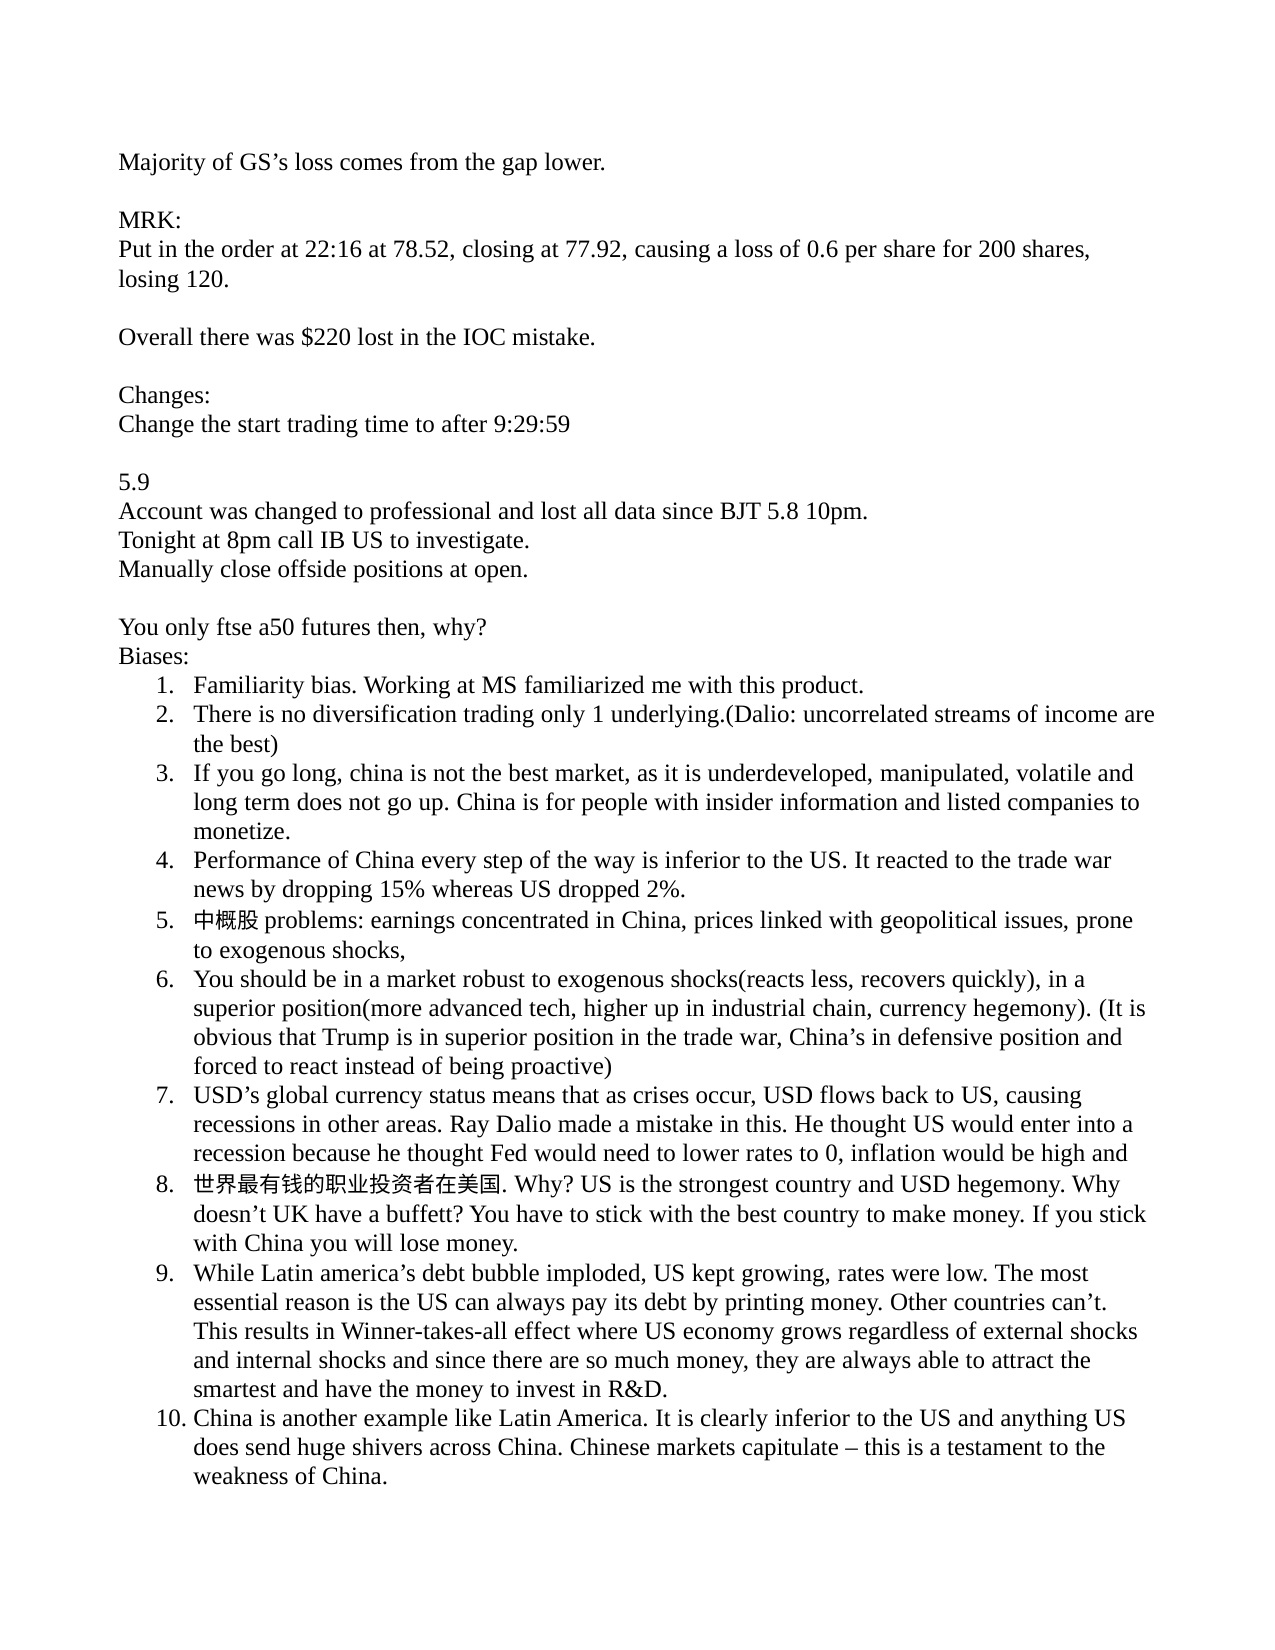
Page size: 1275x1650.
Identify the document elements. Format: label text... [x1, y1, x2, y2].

text Biases: [118, 641, 1157, 670]
text 5.9 [118, 467, 1157, 496]
list Performance of China every step of the way is inferior to the US. It reacted to the trade war news by dropping 15% whereas US dropped 2%. [156, 845, 1157, 903]
text Majority of GS’s loss comes from the gap lower. [118, 147, 1157, 176]
text You only ftse a50 futures then, why? [118, 612, 1157, 641]
list Familiarity bias. Working at MS familiarized me with this product. [156, 670, 1157, 699]
text Changes: [118, 380, 1157, 409]
list 世界最有钱的职业投资者在美国. Why? US is the strongest country and USD hegemony. Why doesn’t UK have a buffett? You have to stick with the best country to make money. If you stick with China you will lose money. [156, 1167, 1157, 1257]
text Put in the order at 22:16 at 78.52, closing at 77.92, causing a loss of 0.6 per share for 200 shares, losing 120. [118, 234, 1157, 292]
text Change the start trading time to after 9:29:59 [118, 409, 1157, 438]
list While Latin america’s debt bubble imploded, US kept growing, rates were low. The most essential reason is the US can always pay its debt by printing money. Other countries can’t. This results in Winner-takes-all effect where US economy grows regardless of external shocks and internal shocks and since there are so much money, they are always able to attract the smartest and have the money to invest in R&D. [156, 1257, 1157, 1403]
list China is another example like Latin America. It is clearly inferior to the US and anything US does send huge shivers across China. Chinese markets capitulate – this is a testament to the weakness of China. [156, 1403, 1157, 1490]
list 中概股 problems: earnings concentrated in China, prices linked with geopolitical issues, prone to exogenous shocks, [156, 903, 1157, 964]
text Tonight at 8pm call IB US to investigate. [118, 525, 1157, 554]
list You should be in a market robust to exogenous shocks(reacts less, recovers quickly), in a superior position(more advanced tech, higher up in industrial chain, currency hegemony). (It is obvious that Trump is in superior position in the trade war, China’s in defensive position and forced to react instead of being proactive) [156, 964, 1157, 1080]
text MRK: [118, 205, 1157, 234]
list There is no diversification trading only 1 underlying.(Dalio: uncorrelated streams of income are the best) [156, 699, 1157, 757]
text Manually close offside positions at open. [118, 554, 1157, 583]
list USD’s global currency status means that as crises occur, USD flows back to US, causing recessions in other areas. Ray Dalio made a mistake in this. He thought US would enter into a recession because he thought Fed would need to lower rates to 0, inflation would be high and [156, 1080, 1157, 1167]
text Account was changed to professional and lost all data since BJT 5.8 10pm. [118, 496, 1157, 525]
list If you go long, china is not the best market, as it is underdeveloped, manipulated, volatile and long term does not go up. China is for people with insider information and listed companies to monetize. [156, 757, 1157, 845]
text Overall there was $220 lost in the IOC mistake. [118, 322, 1157, 351]
